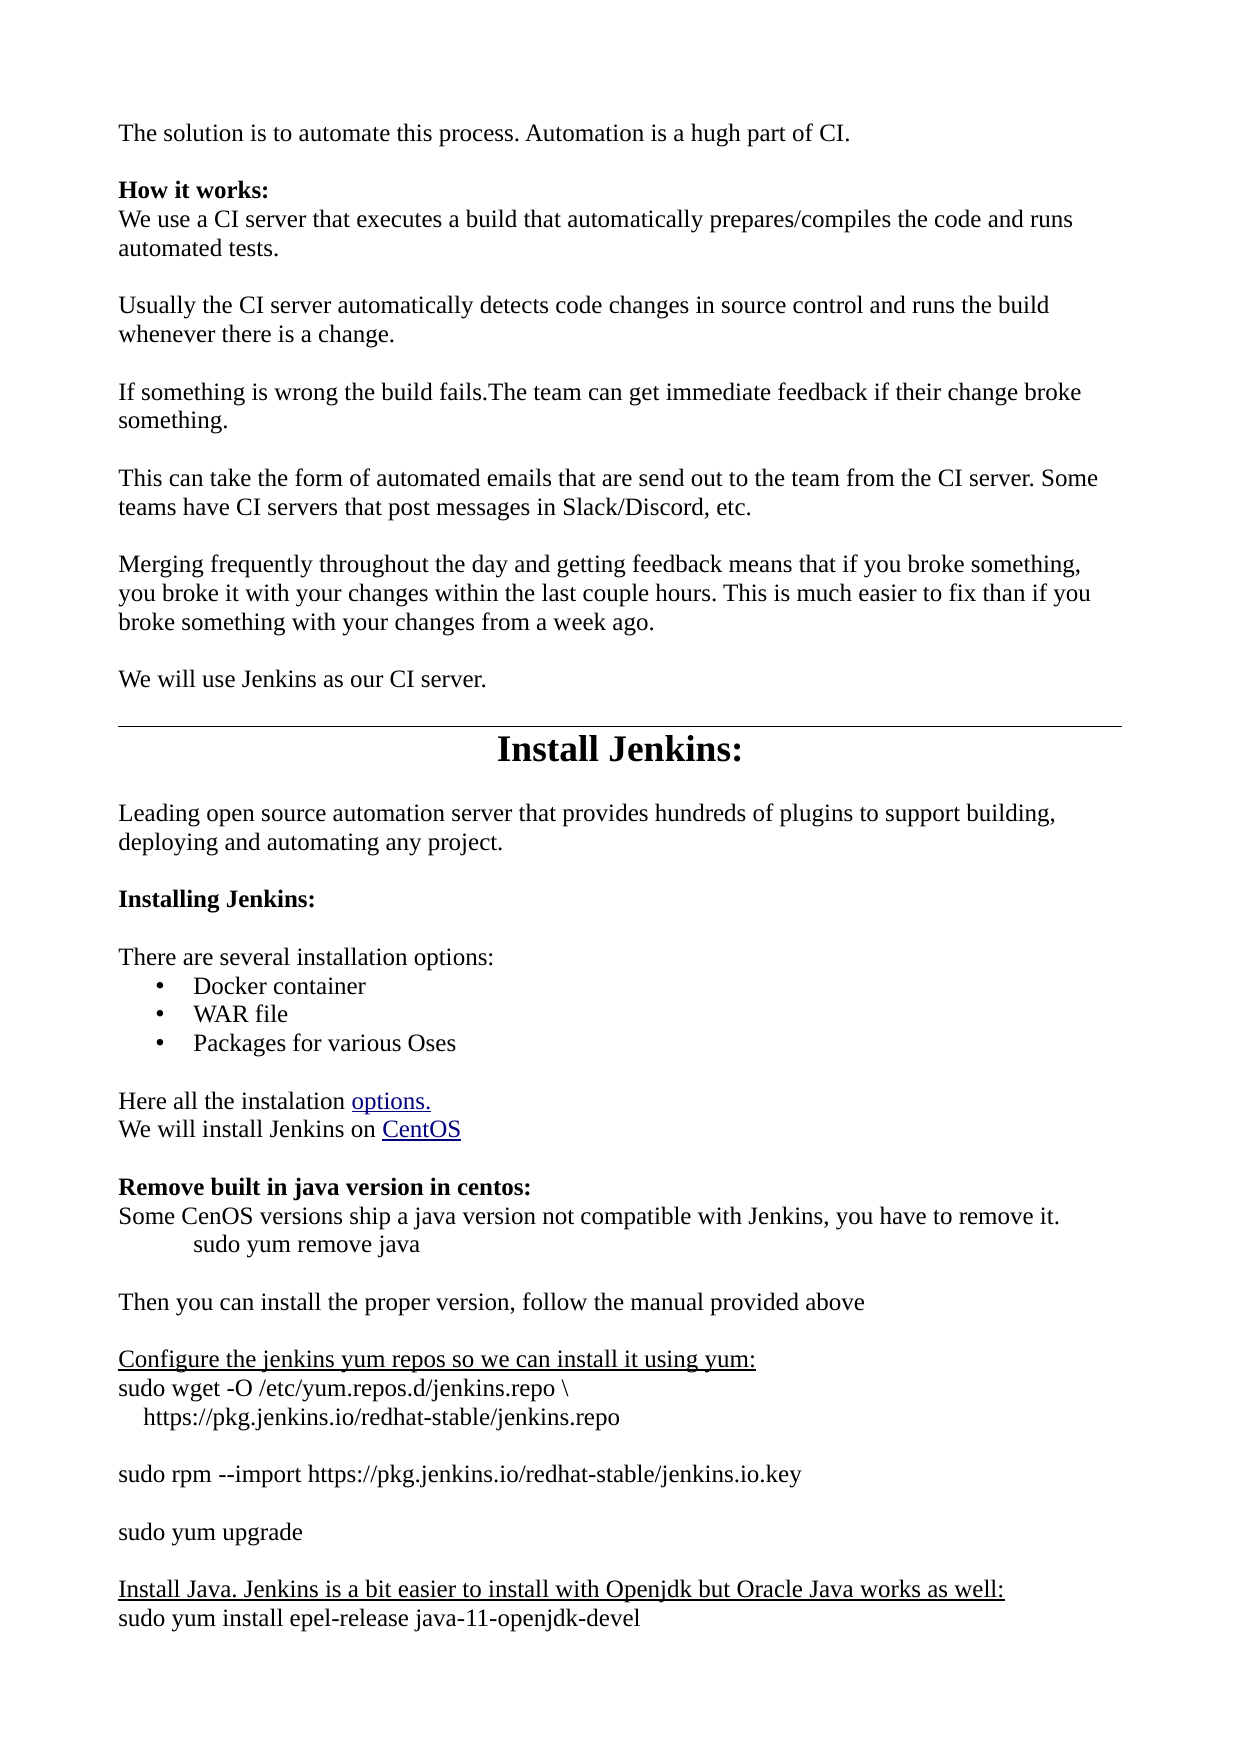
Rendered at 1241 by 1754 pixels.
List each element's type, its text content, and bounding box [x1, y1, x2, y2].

text sudo rpm --import https://pkg.jenkins.io/redhat-stable/jenkins.io.key [118, 1459, 1122, 1488]
text sudo wget -O /etc/yum.repos.d/jenkins.repo \ [118, 1373, 1122, 1402]
text This can take the form of automated emails that are send out to the team from the CI server. Some teams have CI servers that post messages in Slack/Discord, etc. [118, 463, 1122, 521]
text How it works: [118, 176, 1122, 204]
text Merging frequently throughout the day and getting feedback means that if you broke something, you broke it with your changes within the last couple hours. This is much easier to fix than if you broke something with your changes from a week ago. [118, 549, 1122, 636]
text Usually the CI server automatically detects code changes in source control and runs the build whenever there is a change. [118, 291, 1122, 348]
text We will install Jenkins on CentOS [118, 1114, 1122, 1143]
text If something is wrong the build fails.The team can get immediate feedback if their change broke something. [118, 377, 1122, 434]
list WAR file [156, 999, 1122, 1028]
text sudo yum install epel-release java-11-openjdk-devel [118, 1603, 1122, 1632]
text https://pkg.jenkins.io/redhat-stable/jenkins.repo [118, 1402, 1122, 1431]
text Configure the jenkins yum repos so we can install it using yum: [118, 1344, 1122, 1373]
text sudo yum upgrade [118, 1517, 1122, 1546]
text Leading open source automation server that provides hundreds of plugins to support building, deploying and automating any project. [118, 798, 1122, 856]
list Packages for various Oses [156, 1028, 1122, 1057]
text Some CenOS versions ship a java version not compatible with Jenkins, you have to remove it. [118, 1201, 1122, 1229]
text sudo yum remove java [118, 1229, 1122, 1258]
text We use a CI server that executes a build that automatically prepares/compiles the code and runs automated tests. [118, 204, 1122, 262]
text Remove built in java version in centos: [118, 1172, 1122, 1201]
text There are several installation options: [118, 942, 1122, 971]
text Install Java. Jenkins is a bit easier to install with Openjdk but Oracle Java works as well: [118, 1574, 1122, 1603]
text Then you can install the proper version, follow the manual provided above [118, 1287, 1122, 1316]
text We will use Jenkins as our CI server. [118, 664, 1122, 693]
text Here all the instalation options. [118, 1086, 1122, 1114]
text Install Jenkins: [118, 727, 1122, 769]
text Installing Jenkins: [118, 884, 1122, 913]
list Docker container [156, 971, 1122, 999]
text The solution is to automate this process. Automation is a hugh part of CI. [118, 118, 1122, 147]
